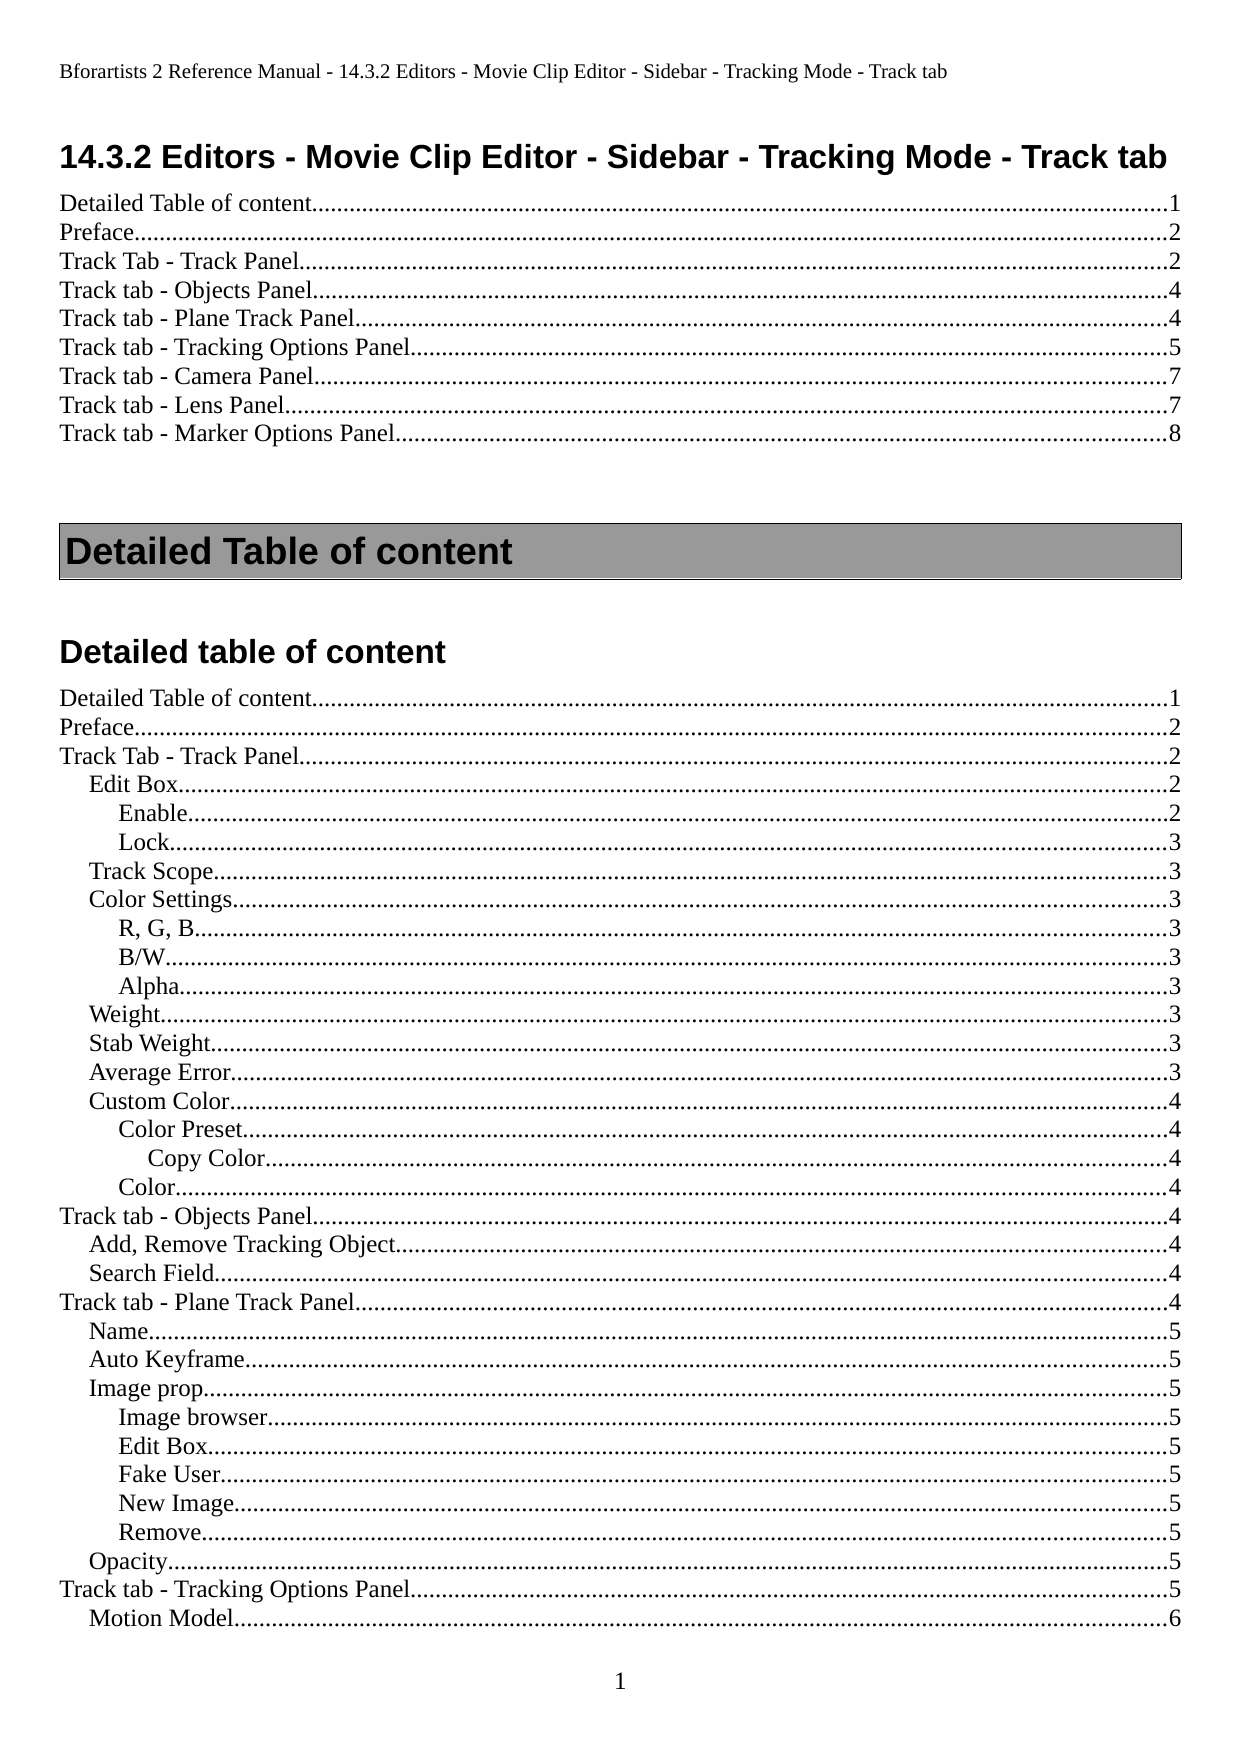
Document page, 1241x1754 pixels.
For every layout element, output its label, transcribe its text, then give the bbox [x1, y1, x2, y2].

text Auto Keyframe 5 [88, 1344, 1181, 1373]
text Edit Box 5 [118, 1431, 1181, 1459]
text Track tab - Tracking Options Panel 5 [59, 332, 1181, 361]
text Detailed Table of content 1 [59, 683, 1181, 712]
text Weight 3 [88, 999, 1181, 1028]
text Image prop 5 [88, 1373, 1181, 1402]
text Enable 2 [118, 798, 1181, 827]
text B/W 3 [118, 942, 1181, 971]
subtitle Detailed table of content [59, 632, 1181, 671]
text Track tab - Marker Options Panel 8 [59, 418, 1181, 447]
text Preface 2 [59, 712, 1181, 741]
text Fake User 5 [118, 1459, 1181, 1488]
text Track Tab - Track Panel 2 [59, 741, 1181, 769]
text Track tab - Camera Panel 7 [59, 361, 1181, 390]
text Image browser 5 [118, 1402, 1181, 1431]
text Motion Model 6 [88, 1603, 1181, 1632]
text Remove 5 [118, 1517, 1181, 1546]
text Track tab - Objects Panel 4 [59, 275, 1181, 303]
subtitle 14.3.2 Editors - Movie Clip Editor - Sidebar - Tracking Mode - Track tab [59, 138, 1181, 176]
text Copy Color 4 [147, 1143, 1181, 1172]
text Track tab - Lens Panel 7 [59, 390, 1181, 418]
text Preface 2 [59, 217, 1181, 246]
text New Image 5 [118, 1488, 1181, 1517]
text Edit Box 2 [88, 769, 1181, 798]
text Detailed Table of content 1 [59, 188, 1181, 217]
text Lock 3 [118, 827, 1181, 856]
text Stab Weight 3 [88, 1028, 1181, 1057]
text Track tab - Plane Track Panel 4 [59, 1287, 1181, 1316]
table_header Detailed Table of content [60, 524, 1181, 578]
text Search Field 4 [88, 1258, 1181, 1287]
text Custom Color 4 [88, 1086, 1181, 1114]
text Track Scope 3 [88, 856, 1181, 884]
text Color Preset 4 [118, 1114, 1181, 1143]
text Opacity 5 [88, 1546, 1181, 1574]
text Name 5 [88, 1316, 1181, 1344]
text Track tab - Objects Panel 4 [59, 1201, 1181, 1229]
text Add, Remove Tracking Object 4 [88, 1229, 1181, 1258]
text Color 4 [118, 1172, 1181, 1201]
text Average Error 3 [88, 1057, 1181, 1086]
text Alpha 3 [118, 971, 1181, 999]
text Track Tab - Track Panel 2 [59, 246, 1181, 275]
text R, G, B 3 [118, 913, 1181, 942]
text Track tab - Tracking Options Panel 5 [59, 1574, 1181, 1603]
text Track tab - Plane Track Panel 4 [59, 303, 1181, 332]
text Color Settings 3 [88, 884, 1181, 913]
